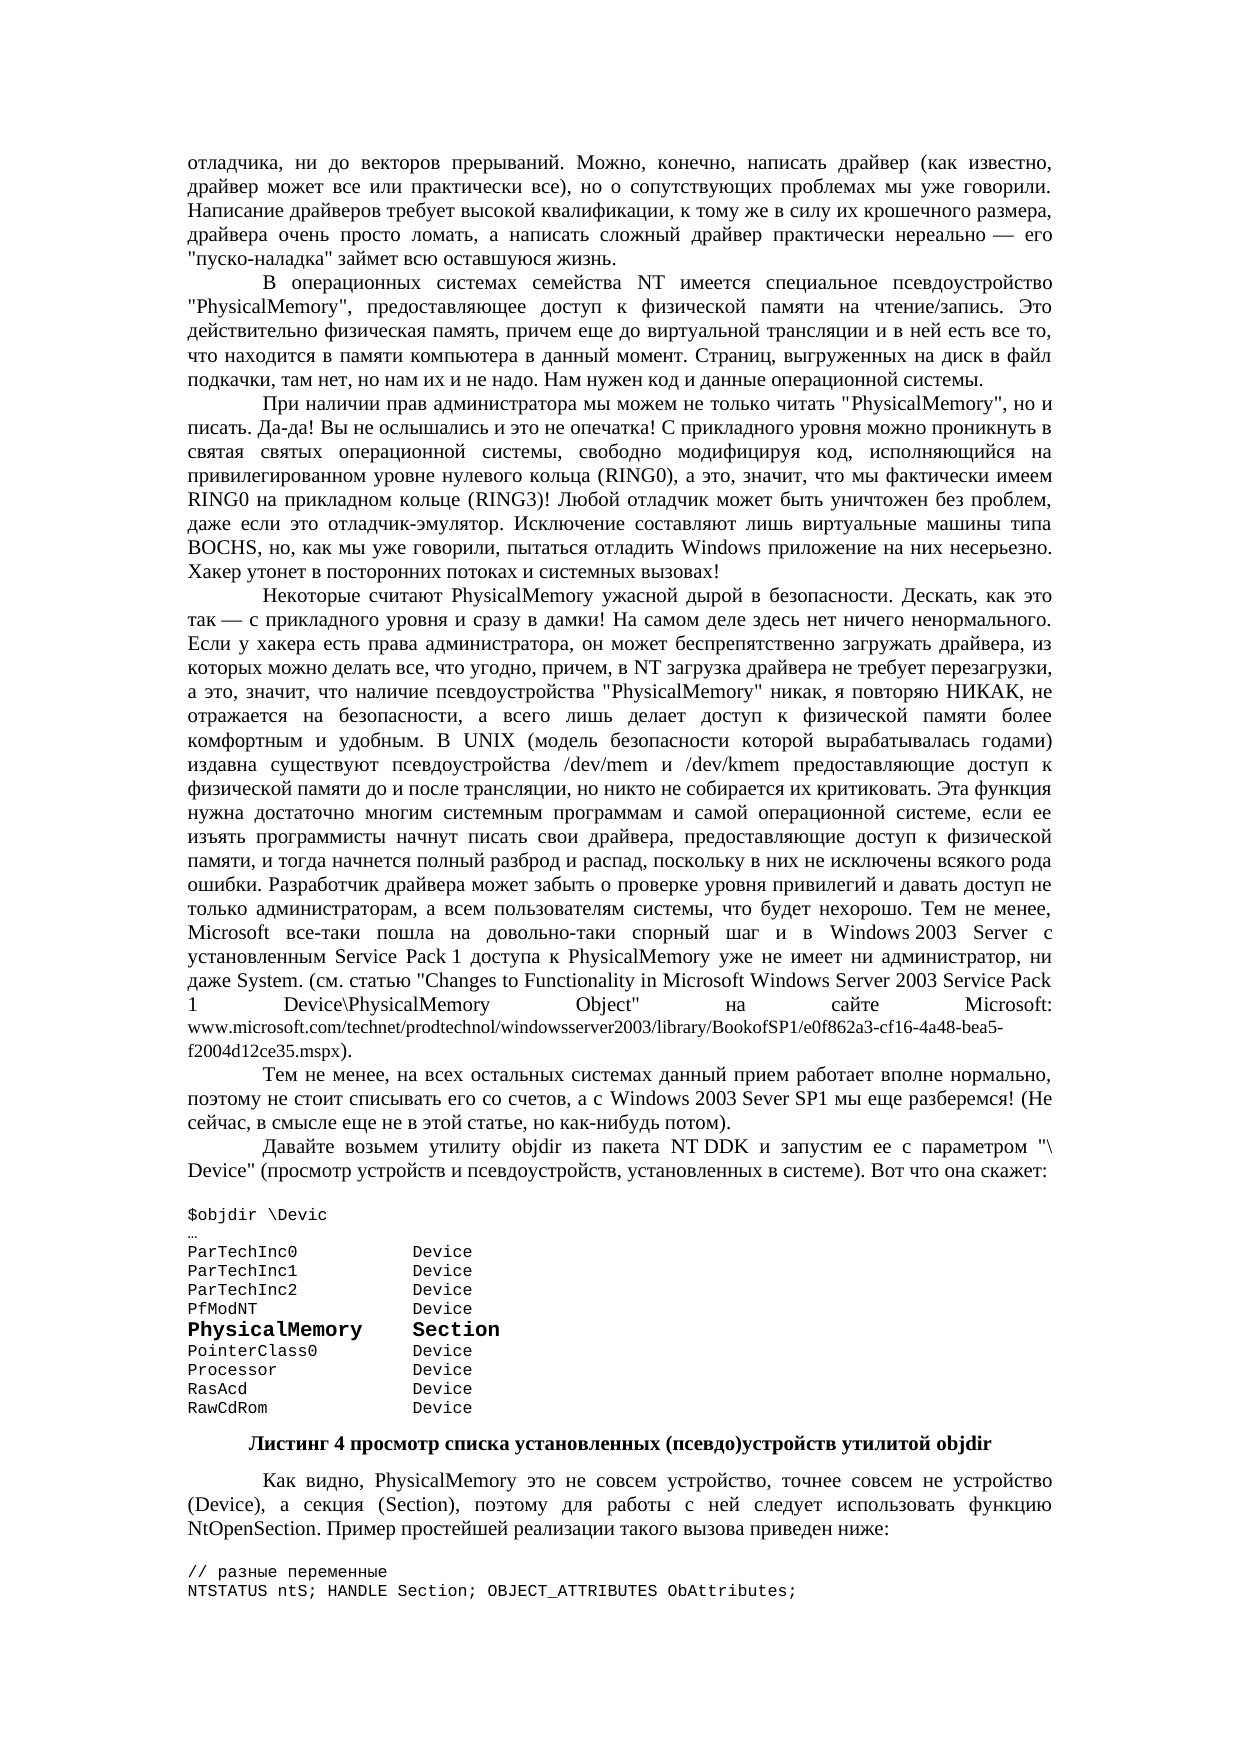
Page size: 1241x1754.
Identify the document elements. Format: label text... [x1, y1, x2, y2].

text Как видно, PhysicalMemory это не совсем устройство, точнее совсем не устройство (Device), а секция (Section), поэтому для работы с ней следует использовать функцию NtOpenSection. Пример простейшей реализации такого вызова приведен ниже: [187, 1467, 1053, 1540]
text Листинг 4 просмотр списка установленных (псевдо)устройств утилитой objdir [187, 1431, 1053, 1455]
text В операционных системах семейства NT имеется специальное псевдоустройство "PhysicalMemory", предоставляющее доступ к физической памяти на чтение/запись. Это действительно физическая память, причем еще до виртуальной трансляции и в ней есть все то, что находится в памяти компьютера в данный момент. Страниц, выгруженных на диск в файл подкачки, там нет, но нам их и не надо. Нам нужен код и данные операционной системы. [187, 270, 1053, 391]
text ParTechInc1 Device [187, 1263, 1053, 1282]
text ParTechInc0 Device [187, 1244, 1053, 1263]
text Тем не менее, на всех остальных системах данный прием работает вполне нормально, поэтому не стоит списывать его со счетов, а с Windows 2003 Sever SP1 мы еще разберемся! (Не сейчас, в смысле еще не в этой статье, но как-нибудь потом). [187, 1062, 1053, 1134]
text При наличии прав администратора мы можем не только читать "PhysicalMemory", но и писать. Да-да! Вы не ослышались и это не опечатка! С прикладного уровня можно проникнуть в святая святых операционной системы, свободно модифицируя код, исполняющийся на привилегированном уровне нулевого кольца (RING0), а это, значит, что мы фактически имеем RING0 на прикладном кольце (RING3)! Любой отладчик может быть уничтожен без проблем, даже если это отладчик-эмулятор. Исключение составляют лишь виртуальные машины типа BOCHS, но, как мы уже говорили, пытаться отладить Windows приложение на них несерьезно. Хакер утонет в посторонних потоках и системных вызовах! [187, 391, 1053, 583]
text NTSTATUS ntS; HANDLE Section; OBJECT_ATTRIBUTES ObAttributes; [187, 1583, 1053, 1601]
text … [187, 1225, 1053, 1244]
text RasAcd Device [187, 1381, 1053, 1399]
text PointerClass0 Device [187, 1343, 1053, 1362]
text PhysicalMemory Section [187, 1319, 1053, 1343]
text PfModNT Device [187, 1301, 1053, 1319]
text Давайте возьмем утилиту objdir из пакета NT DDK и запустим ее с параметром "\Device" (просмотр устройств и псевдоустройств, установленных в системе). Вот что она скажет: [187, 1134, 1053, 1182]
text // разные переменные [187, 1564, 1053, 1583]
text RawCdRom Device [187, 1399, 1053, 1418]
text ParTechInc2 Device [187, 1282, 1053, 1301]
text $objdir \Devic [187, 1206, 1053, 1225]
text Некоторые считают PhysicalMemory ужасной дырой в безопасности. Дескать, как это так — с прикладного уровня и сразу в дамки! На самом деле здесь нет ничего ненормального. Если у хакера есть права администратора, он может беспрепятственно загружать драйвера, из которых можно делать все, что угодно, причем, в NT загрузка драйвера не требует перезагрузки, а это, значит, что наличие псевдоустройства "PhysicalMemory" никак, я повторяю НИКАК, не отражается на безопасности, а всего лишь делает доступ к физической памяти более комфортным и удобным. В UNIX (модель безопасности которой вырабатывалась годами) издавна существуют псевдоустройства /dev/mem и /dev/kmem предоставляющие доступ к физической памяти до и после трансляции, но никто не собирается их критиковать. Эта функция нужна достаточно многим системным программам и самой операционной системе, если ее изъять программисты начнут писать свои драйвера, предоставляющие доступ к физической памяти, и тогда начнется полный разброд и распад, поскольку в них не исключены всякого рода ошибки. Разработчик драйвера может забыть о проверке уровня привилегий и давать доступ не только администраторам, а всем пользователям системы, что будет нехорошо. Тем не менее, Microsoft все-таки пошла на довольно-таки спорный шаг и в Windows 2003 Server с установленным Service Pack 1 доступа к PhysicalMemory уже не имеет ни администратор, ни даже System. (см. статью "Changes to Functionality in Microsoft Windows Server 2003 Service Pack 1 Device\PhysicalMemory Object" на сайте Microsoft: www.microsoft.com/technet/prodtechnol/windowsserver2003/library/BookofSP1/e0f862a3-cf16-4a48-bea5-f2004d12ce35.mspx). [187, 583, 1053, 1062]
text Processor Device [187, 1362, 1053, 1381]
text отладчика, ни до векторов прерываний. Можно, конечно, написать драйвер (как известно, драйвер может все или практически все), но о сопутствующих проблемах мы уже говорили. Написание драйверов требует высокой квалификации, к тому же в силу их крошечного размера, драйвера очень просто ломать, а написать сложный драйвер практически нереально — его "пуско-наладка" займет всю оставшуюся жизнь. [187, 150, 1053, 270]
